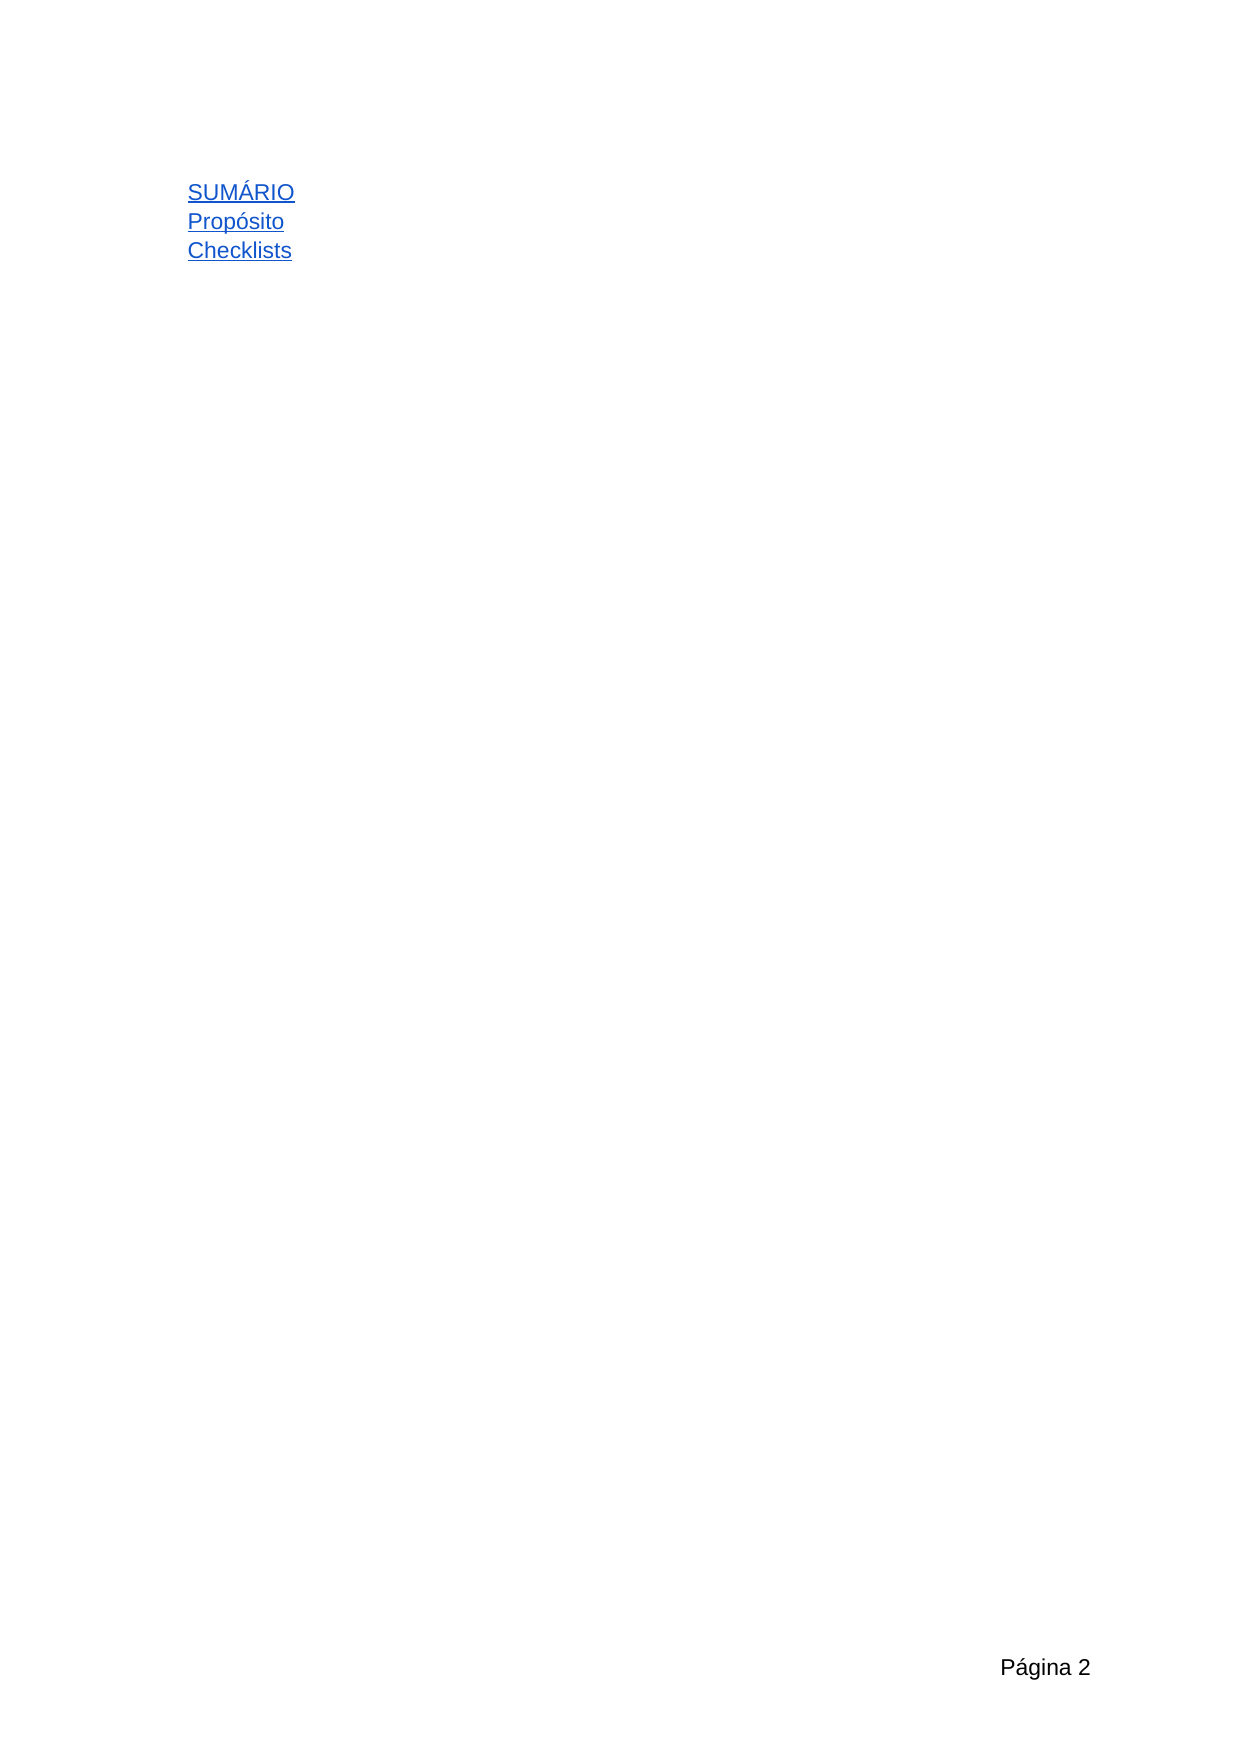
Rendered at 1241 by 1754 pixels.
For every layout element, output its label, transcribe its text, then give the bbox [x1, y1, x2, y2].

text Checklists [187, 238, 1091, 264]
text Propósito [187, 209, 1091, 234]
text SUMÁRIO [187, 179, 1091, 205]
